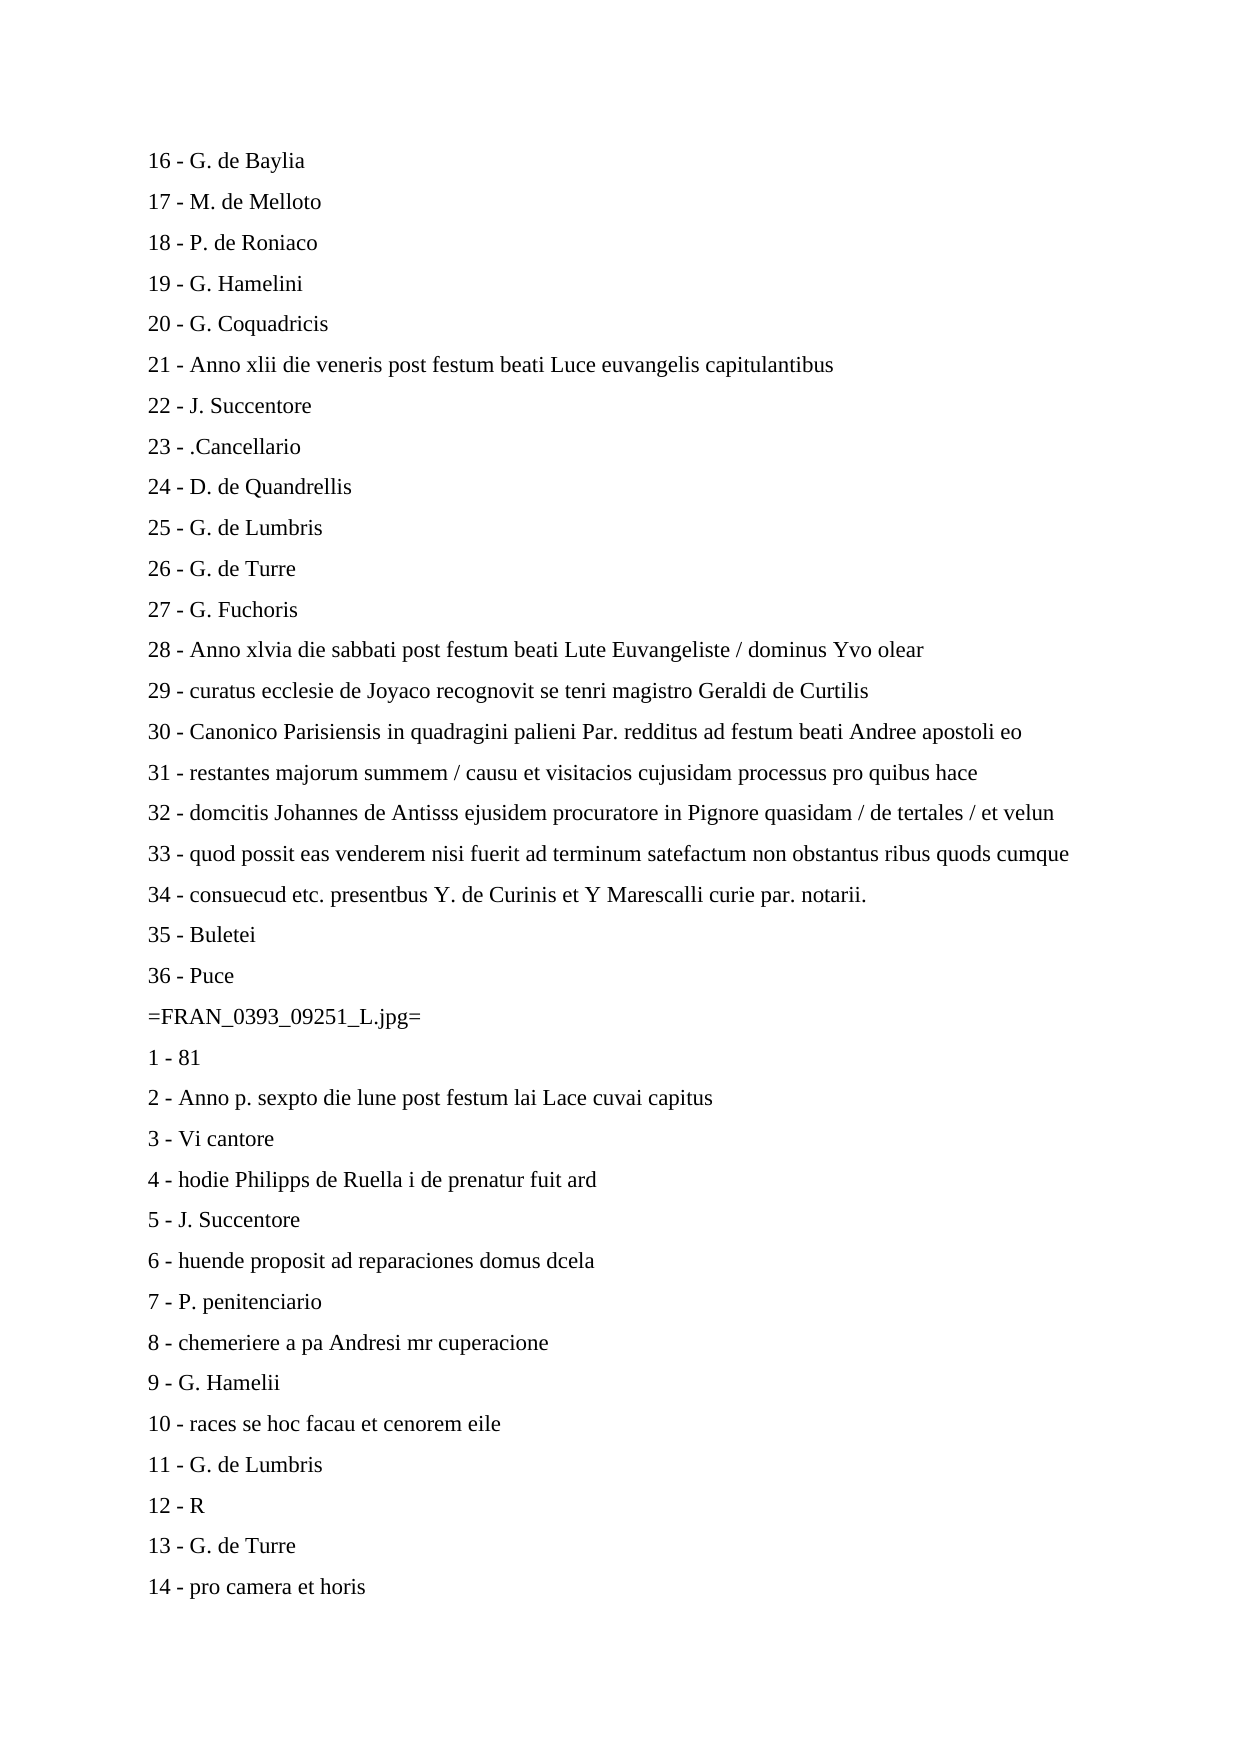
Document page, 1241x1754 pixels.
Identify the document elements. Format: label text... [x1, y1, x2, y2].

text 32 - domcitis Johannes de Antisss ejusidem procuratore in Pignore quasidam / de tertales / et velun [148, 799, 1093, 826]
text 22 - J. Succentore [148, 392, 1093, 418]
text 23 - .Cancellario [148, 433, 1093, 459]
text 5 - J. Succentore [148, 1207, 1093, 1233]
text 20 - G. Coquadricis [148, 311, 1093, 337]
text 26 - G. de Turre [148, 555, 1093, 581]
text 28 - Anno xlvia die sabbati post festum beati Lute Euvangeliste / dominus Yvo olear [148, 636, 1093, 663]
text =FRAN_0393_09251_L.jpg= [148, 1003, 1093, 1029]
text 14 - pro camera et horis [148, 1573, 1093, 1599]
text 27 - G. Fuchoris [148, 596, 1093, 622]
text 18 - P. de Roniaco [148, 229, 1093, 255]
text 2 - Anno p. sexpto die lune post festum lai Lace cuvai capitus [148, 1084, 1093, 1111]
text 9 - G. Hamelii [148, 1369, 1093, 1396]
text 6 - huende proposit ad reparaciones domus dcela [148, 1247, 1093, 1274]
text 16 - G. de Baylia [148, 148, 1093, 174]
text 25 - G. de Lumbris [148, 514, 1093, 541]
text 12 - R [148, 1492, 1093, 1518]
text 10 - races se hoc facau et cenorem eile [148, 1410, 1093, 1437]
text 29 - curatus ecclesie de Joyaco recognovit se tenri magistro Geraldi de Curtilis [148, 677, 1093, 703]
text 31 - restantes majorum summem / causu et visitacios cujusidam processus pro quibus hace [148, 758, 1093, 785]
text 33 - quod possit eas venderem nisi fuerit ad terminum satefactum non obstantus ribus quods cumque [148, 840, 1093, 866]
text 1 - 81 [148, 1044, 1093, 1070]
text 3 - Vi cantore [148, 1125, 1093, 1151]
text 35 - Buletei [148, 921, 1093, 948]
text 19 - G. Hamelini [148, 270, 1093, 296]
text 17 - M. de Melloto [148, 188, 1093, 215]
text 4 - hodie Philipps de Ruella i de prenatur fuit ard [148, 1166, 1093, 1192]
text 34 - consuecud etc. presentbus Y. de Curinis et Y Marescalli curie par. notarii. [148, 881, 1093, 907]
text 13 - G. de Turre [148, 1532, 1093, 1559]
text 11 - G. de Lumbris [148, 1451, 1093, 1477]
text 7 - P. penitenciario [148, 1288, 1093, 1314]
text 30 - Canonico Parisiensis in quadragini palieni Par. redditus ad festum beati Andree apostoli eo [148, 718, 1093, 744]
text 8 - chemeriere a pa Andresi mr cuperacione [148, 1329, 1093, 1355]
text 36 - Puce [148, 962, 1093, 988]
text 24 - D. de Quandrellis [148, 473, 1093, 500]
text 21 - Anno xlii die veneris post festum beati Luce euvangelis capitulantibus [148, 351, 1093, 378]
